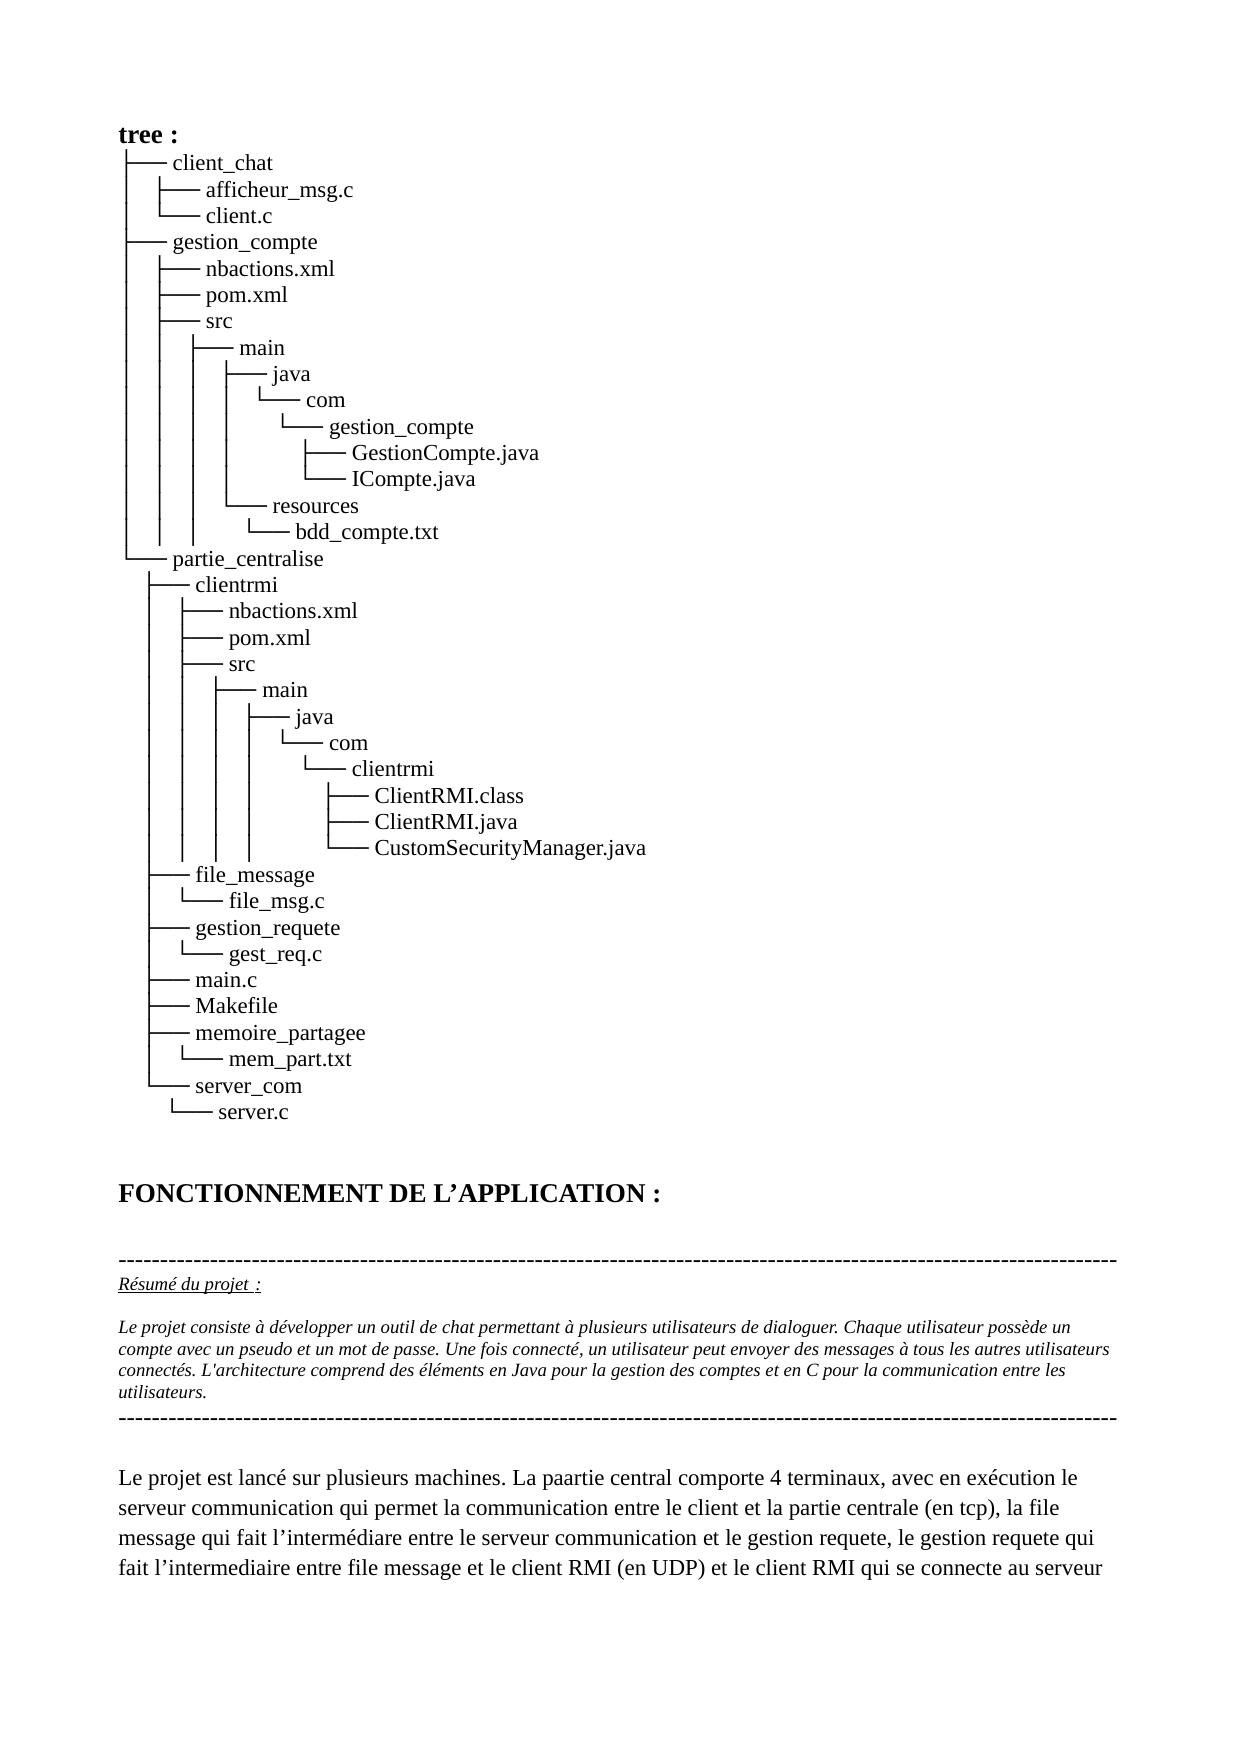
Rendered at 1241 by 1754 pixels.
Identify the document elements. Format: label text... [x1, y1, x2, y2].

text │ │ │ │ ├── ClientRMI.class [216, 782, 248, 808]
text tree : [118, 118, 1122, 149]
text Le projet consiste à développer un outil de chat permettant à plusieurs utilisateurs de dialoguer. Chaque utilisateur possède un compte avec un pseudo et un mot de passe. Une fois connecté, un utilisateur peut envoyer des messages à tous les autres utilisateurs connectés. L'architecture comprend des éléments en Java pour la gestion des comptes et en C pour la communication entre les utilisateurs. [118, 1316, 1122, 1402]
text ├── client_chat [127, 149, 1122, 176]
text │ │ │ │ └── gestion_compte [127, 413, 158, 439]
text ├── clientrmi [118, 571, 148, 597]
text │ │ │ ├── java [127, 360, 158, 386]
text ├── memoire_partagee [150, 1019, 1122, 1045]
text │ │ ├── main [160, 334, 192, 360]
text ├── file_message [150, 861, 1122, 887]
text │ ├── nbactions.xml [118, 597, 148, 624]
text │ │ ├── main [183, 676, 214, 703]
text │ ├── afficheur_msg.c [160, 176, 1122, 202]
text ├── main.c [118, 966, 148, 993]
text │ │ │ └── resources [160, 492, 192, 518]
text └── server_com [118, 1072, 1122, 1098]
text │ │ │ │ └── clientrmi [118, 755, 148, 782]
text │ │ │ │ ├── ClientRMI.class [329, 782, 1122, 808]
text │ │ │ │ ├── ClientRMI.java [216, 808, 248, 834]
text │ ├── nbactions.xml [127, 255, 158, 281]
text │ ├── pom.xml [150, 624, 181, 650]
text ├── main.c [150, 966, 1122, 993]
text │ │ │ │ ├── ClientRMI.java [329, 808, 1122, 834]
text │ │ │ ├── java [194, 360, 225, 386]
text │ │ ├── main [150, 676, 181, 703]
text │ │ │ │ ├── ClientRMI.java [183, 808, 214, 834]
text │ │ │ │ └── com [150, 729, 181, 755]
text │ │ │ │ └── CustomSecurityManager.java [183, 834, 214, 861]
text │ │ │ │ └── com [194, 386, 225, 413]
text │ └── client.c [127, 202, 1122, 228]
text │ ├── nbactions.xml [160, 255, 1122, 281]
text │ └── gest_req.c [150, 940, 1122, 966]
text │ ├── nbactions.xml [150, 597, 181, 624]
text │ │ │ │ ├── GestionCompte.java [306, 439, 1122, 466]
text │ ├── src [118, 307, 125, 334]
text │ │ │ │ ├── GestionCompte.java [127, 439, 158, 466]
text │ │ │ │ └── com [183, 729, 214, 755]
text │ │ │ │ ├── ClientRMI.class [150, 782, 181, 808]
text │ │ │ └── bdd_compte.txt [160, 518, 192, 544]
text FONCTIONNEMENT DE L’APPLICATION : [118, 1177, 1122, 1208]
text │ │ │ ├── java [216, 703, 248, 729]
text │ │ │ │ └── gestion_compte [227, 413, 1122, 439]
text │ │ │ │ └── com [160, 386, 192, 413]
text │ │ │ ├── java [183, 703, 214, 729]
text │ └── file_msg.c [150, 887, 1122, 913]
text │ │ │ │ ├── GestionCompte.java [227, 439, 304, 466]
text │ │ │ │ └── com [118, 729, 148, 755]
text ├── memoire_partagee [118, 1019, 148, 1045]
text │ │ ├── main [118, 676, 148, 703]
text │ │ │ │ ├── ClientRMI.java [118, 808, 148, 834]
text │ │ │ ├── java [250, 703, 1122, 729]
text │ │ │ │ └── clientrmi [183, 755, 214, 782]
text │ ├── src [183, 650, 1122, 676]
text ------------------------------------------------------------------------------------------------------------------------ [118, 1402, 1122, 1431]
text │ │ │ ├── java [160, 360, 192, 386]
text ├── Makefile [150, 993, 1122, 1019]
text ├── gestion_compte [127, 228, 1122, 255]
text │ │ │ │ ├── GestionCompte.java [194, 439, 225, 466]
text │ │ │ │ └── CustomSecurityManager.java [250, 834, 1122, 861]
text │ │ │ │ ├── ClientRMI.class [250, 782, 327, 808]
text │ │ │ └── resources [194, 492, 1122, 518]
text │ └── mem_part.txt [118, 1045, 148, 1072]
text │ │ ├── main [194, 334, 1122, 360]
text Le projet est lancé sur plusieurs machines. La paartie central comporte 4 terminaux, avec en exécution le serveur communication qui permet la communication entre le client et la partie centrale (en tcp), la file message qui fait l’intermédiare entre le serveur communication et le gestion requete, le gestion requete qui fait l’intermediaire entre file message et le client RMI (en UDP) et le client RMI qui se connecte au serveur [118, 1431, 1122, 1581]
text ├── file_message [118, 861, 148, 887]
text │ ├── pom.xml [160, 281, 1122, 307]
text │ │ │ │ └── gestion_compte [194, 413, 225, 439]
text │ │ ├── main [216, 676, 1122, 703]
text │ │ │ │ └── CustomSecurityManager.java [216, 834, 248, 861]
text │ │ │ │ └── ICompte.java [194, 466, 225, 492]
text │ │ │ │ ├── ClientRMI.class [183, 782, 214, 808]
text │ │ │ │ ├── ClientRMI.java [150, 808, 181, 834]
text │ ├── pom.xml [118, 624, 148, 650]
text │ │ │ │ └── clientrmi [150, 755, 181, 782]
text ------------------------------------------------------------------------------------------------------------------------ [118, 1244, 1122, 1273]
text │ │ │ │ ├── ClientRMI.class [118, 782, 148, 808]
text │ │ │ │ └── ICompte.java [227, 466, 1122, 492]
text │ │ │ │ └── com [216, 729, 248, 755]
text │ │ │ │ └── CustomSecurityManager.java [118, 834, 148, 861]
text │ ├── src [160, 307, 1122, 334]
text │ │ │ ├── java [227, 360, 1122, 386]
text │ │ │ │ └── CustomSecurityManager.java [150, 834, 181, 861]
text │ │ │ ├── java [150, 703, 181, 729]
text │ │ │ │ └── gestion_compte [160, 413, 192, 439]
text │ │ │ │ ├── ClientRMI.java [250, 808, 327, 834]
text │ │ │ │ └── com [250, 729, 1122, 755]
text │ ├── afficheur_msg.c [127, 176, 158, 202]
text │ └── gest_req.c [118, 940, 148, 966]
text │ │ │ └── resources [127, 492, 158, 518]
text │ │ │ ├── java [118, 703, 148, 729]
text │ │ │ │ └── clientrmi [250, 755, 1122, 782]
text ├── Makefile [118, 993, 148, 1019]
text │ ├── nbactions.xml [183, 597, 1122, 624]
text │ └── mem_part.txt [150, 1045, 1122, 1072]
text Résumé du projet : [118, 1273, 1122, 1294]
text │ │ │ └── bdd_compte.txt [127, 518, 158, 544]
text │ ├── src [150, 650, 181, 676]
text │ ├── pom.xml [127, 281, 158, 307]
text │ │ │ │ ├── GestionCompte.java [160, 439, 192, 466]
text │ ├── src [118, 650, 148, 676]
text │ │ │ │ └── ICompte.java [160, 466, 192, 492]
text │ ├── src [127, 307, 158, 334]
text │ └── file_msg.c [118, 887, 148, 913]
text │ │ │ │ └── clientrmi [216, 755, 248, 782]
text └── partie_centralise [118, 544, 1122, 571]
text └── server.c [118, 1098, 1122, 1124]
text │ │ │ │ └── ICompte.java [127, 466, 158, 492]
text │ ├── pom.xml [183, 624, 1122, 650]
text │ │ │ │ └── com [227, 386, 1122, 413]
text │ │ ├── main [127, 334, 158, 360]
text ├── gestion_requete [150, 913, 1122, 940]
text ├── gestion_requete [118, 913, 148, 940]
text ├── clientrmi [150, 571, 1122, 597]
text │ │ │ └── bdd_compte.txt [194, 518, 1122, 544]
text │ │ │ │ └── com [127, 386, 158, 413]
